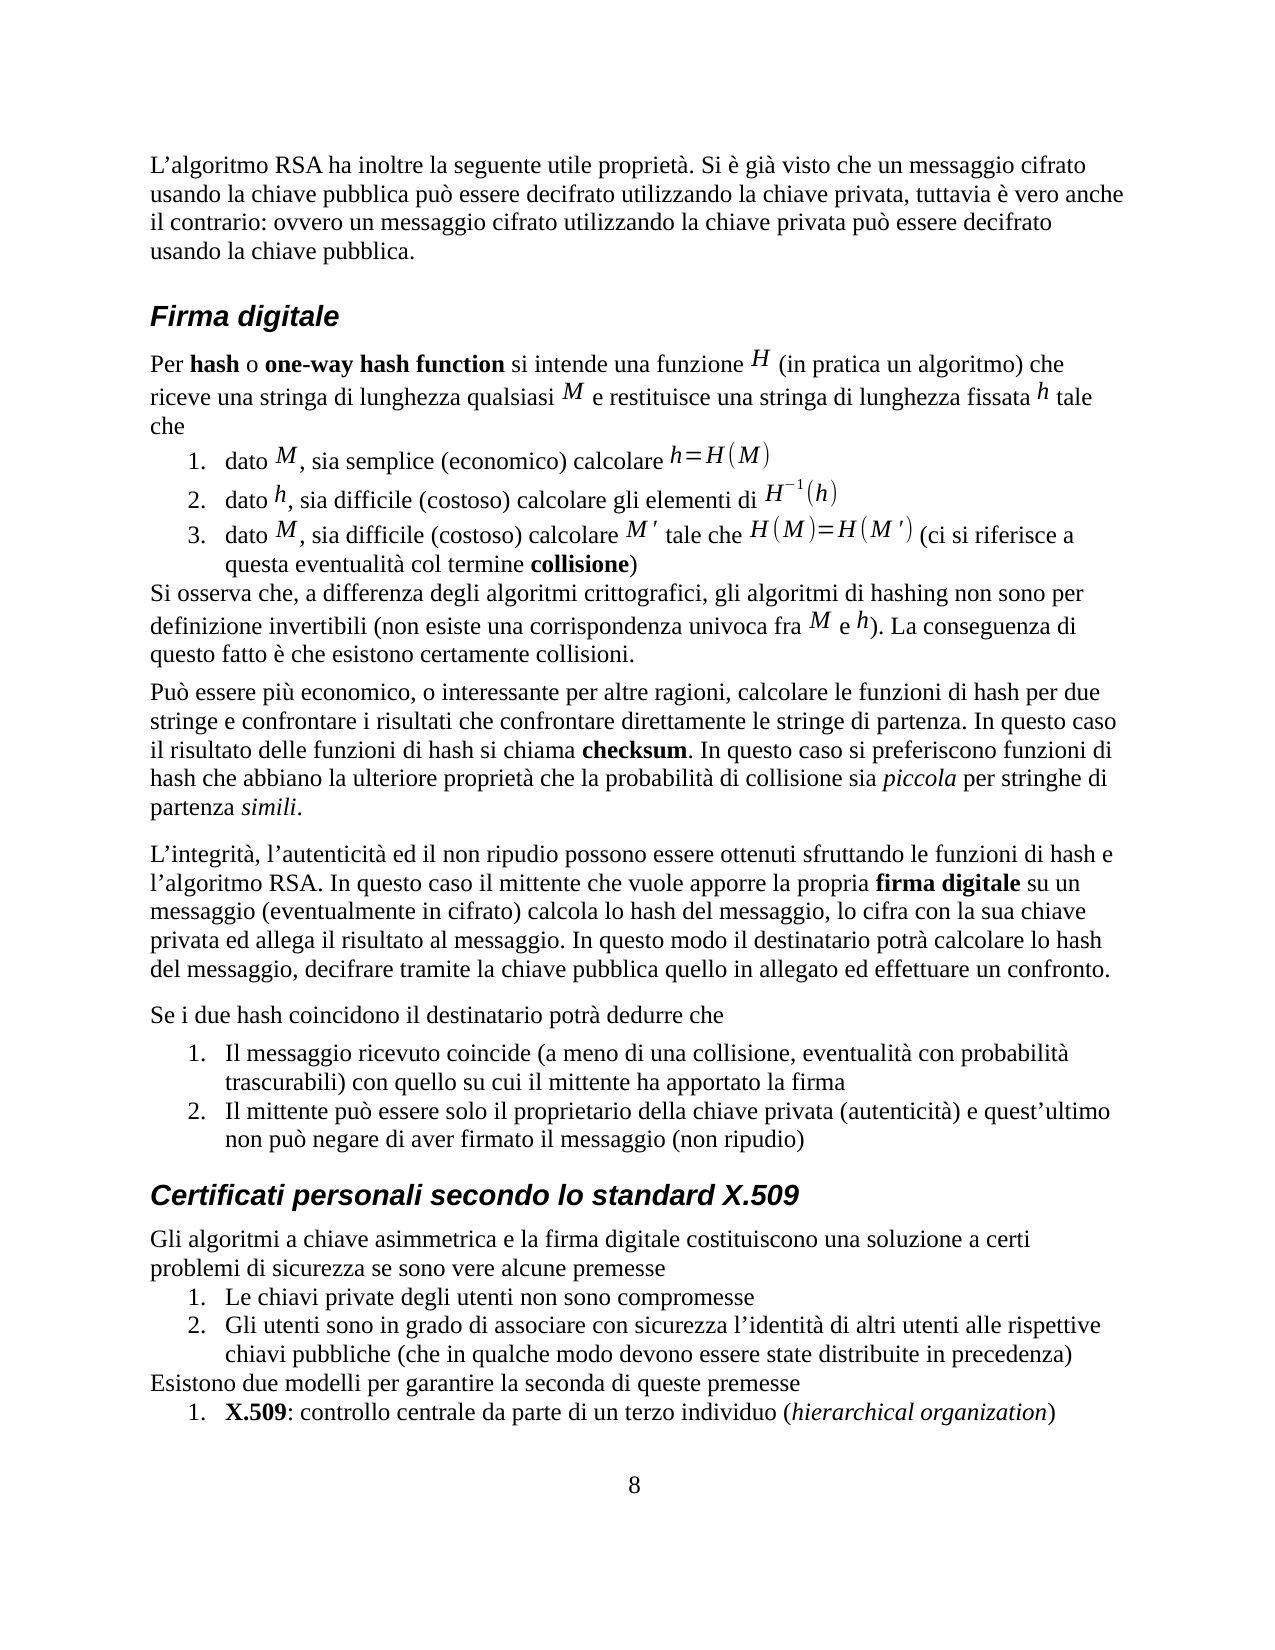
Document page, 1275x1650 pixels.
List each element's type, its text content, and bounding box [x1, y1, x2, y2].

list dato , sia semplice (economico) calcolare [187, 440, 1125, 475]
text L’algoritmo RSA ha inoltre la seguente utile proprietà. Si è già visto che un messaggio cifrato usando la chiave pubblica può essere decifrato utilizzando la chiave privata, tuttavia è vero anche il contrario: ovvero un messaggio cifrato utilizzando la chiave privata può essere decifrato usando la chiave pubblica. [150, 150, 1125, 265]
subtitle Firma digitale [150, 299, 1125, 332]
text Se i due hash coincidono il destinatario potrà dedurre che [150, 1001, 1125, 1029]
text Esistono due modelli per garantire la seconda di queste premesse [150, 1368, 1125, 1397]
text Può essere più economico, o interessante per altre ragioni, calcolare le funzioni di hash per due stringe e confrontare i risultati che confrontare direttamente le stringe di partenza. In questo caso il risultato delle funzioni di hash si chiama checksum. In questo caso si preferiscono funzioni di hash che abbiano la ulteriore proprietà che la probabilità di collisione sia piccola per stringhe di partenza simili. [150, 677, 1125, 821]
list Il messaggio ricevuto coincide (a meno di una collisione, eventualità con probabilità trascurabili) con quello su cui il mittente ha apportato la firma [187, 1038, 1125, 1096]
list dato , sia difficile (costoso) calcolare tale che (ci si riferisce a questa eventualità col termine collisione) [187, 513, 1125, 578]
text Si osserva che, a differenza degli algoritmi crittografici, gli algoritmi di hashing non sono per definizione invertibili (non esiste una corrispondenza univoca fra e ). La conseguenza di questo fatto è che esistono certamente collisioni. [150, 578, 1125, 668]
text Per hash o one-way hash function si intende una funzione (in pratica un algoritmo) che riceve una stringa di lunghezza qualsiasi e restituisce una stringa di lunghezza fissata tale che [150, 345, 1125, 440]
text Gli algoritmi a chiave asimmetrica e la firma digitale costituiscono una soluzione a certi problemi di sicurezza se sono vere alcune premesse [150, 1224, 1125, 1282]
list Gli utenti sono in grado di associare con sicurezza l’identità di altri utenti alle rispettive chiavi pubbliche (che in qualche modo devono essere state distribuite in precedenza) [187, 1311, 1125, 1368]
list Le chiavi private degli utenti non sono compromesse [187, 1282, 1125, 1311]
subtitle Certificati personali secondo lo standard X.509 [150, 1178, 1125, 1212]
list X.509: controllo centrale da parte di un terzo individuo (hierarchical organization) [187, 1397, 1125, 1426]
list dato , sia difficile (costoso) calcolare gli elementi di [187, 475, 1125, 513]
text L’integrità, l’autenticità ed il non ripudio possono essere ottenuti sfruttando le funzioni di hash e l’algoritmo RSA. In questo caso il mittente che vuole apporre la propria firma digitale su un messaggio (eventualmente in cifrato) calcola lo hash del messaggio, lo cifra con la sua chiave privata ed allega il risultato al messaggio. In questo modo il destinatario potrà calcolare lo hash del messaggio, decifrare tramite la chiave pubblica quello in allegato ed effettuare un confronto. [150, 839, 1125, 983]
list Il mittente può essere solo il proprietario della chiave privata (autenticità) e quest’ultimo non può negare di aver firmato il messaggio (non ripudio) [187, 1096, 1125, 1153]
